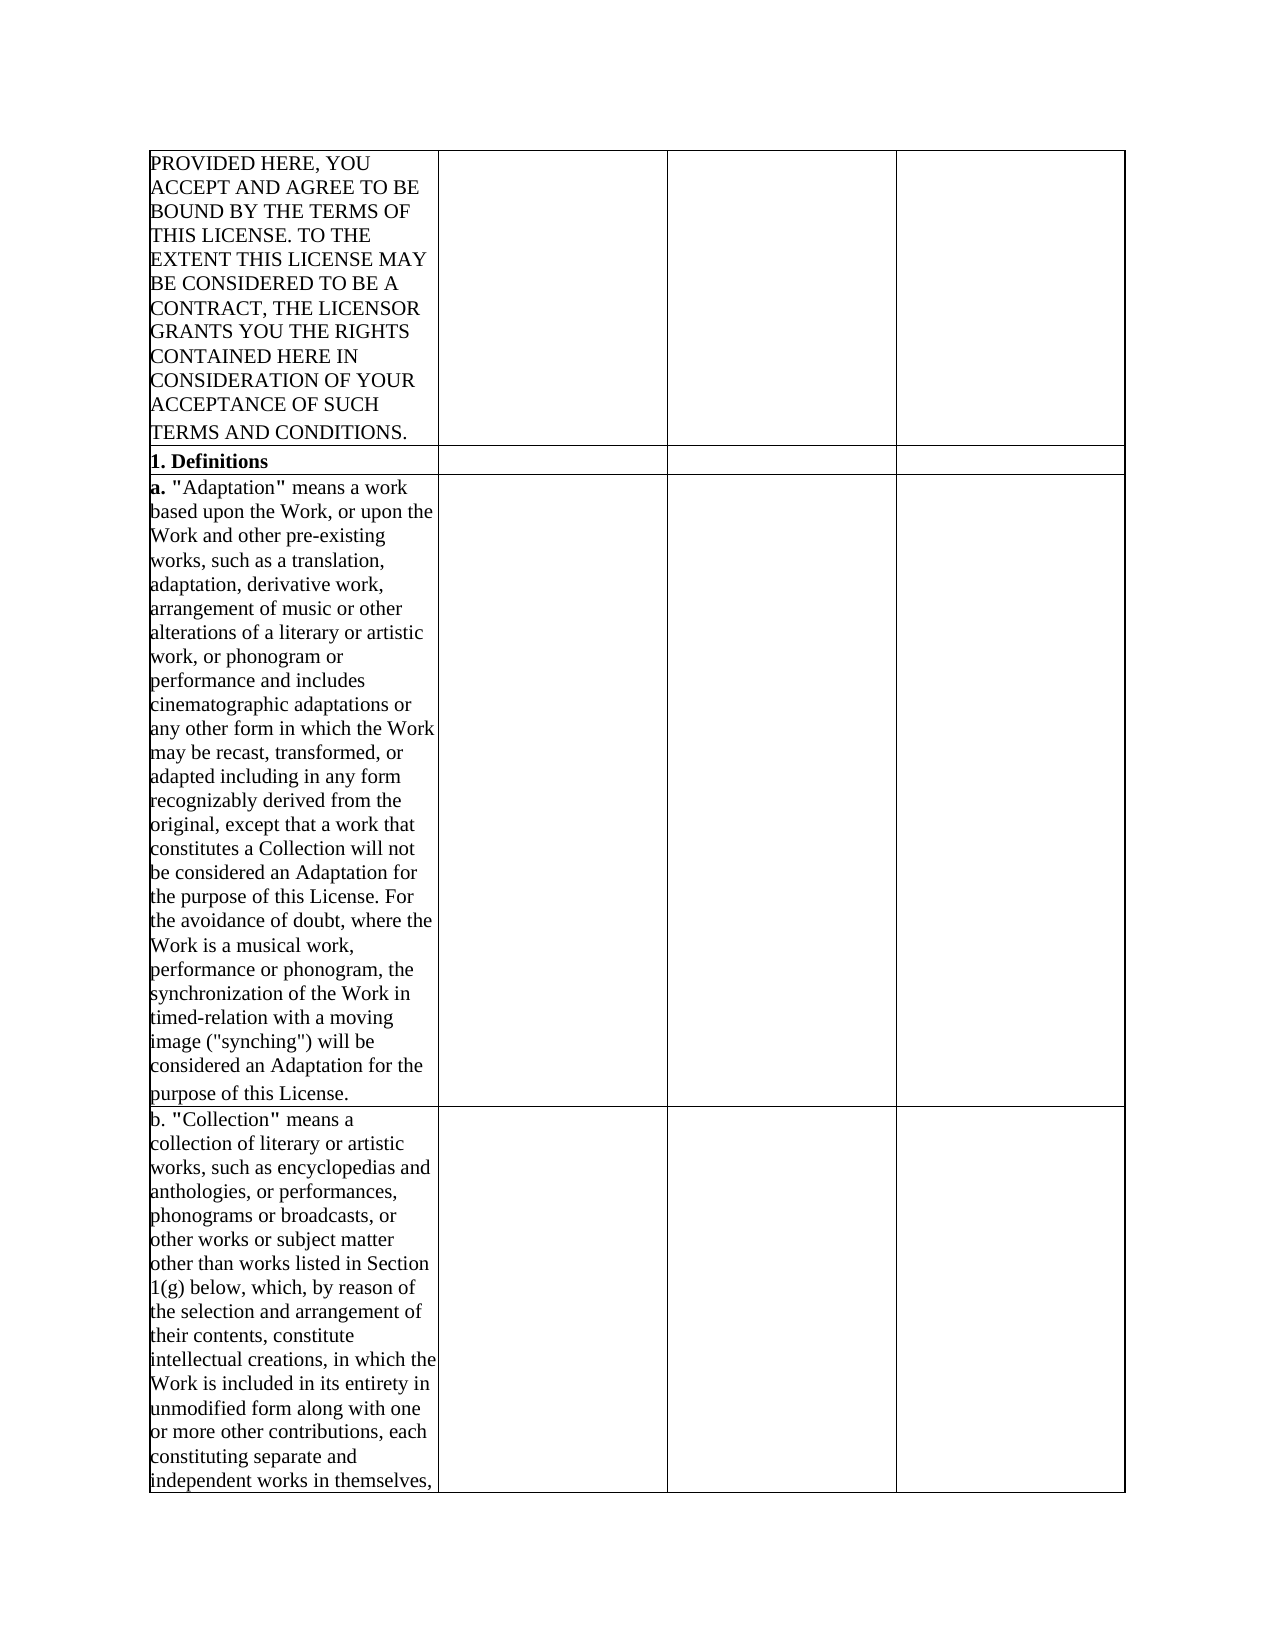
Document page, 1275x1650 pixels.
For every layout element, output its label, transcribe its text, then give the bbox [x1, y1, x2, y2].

table_cell [668, 475, 896, 1106]
table_cell [897, 1107, 1124, 1492]
table_cell [897, 151, 1124, 444]
table_cell 1. Definitions [151, 446, 438, 474]
table_cell PROVIDED HERE, YOU ACCEPT AND AGREE TO BE BOUND BY THE TERMS OF THIS LICENSE. TO THE EXTENT THIS LICENSE MAY BE CONSIDERED TO BE A CONTRACT, THE LICENSOR GRANTS YOU THE RIGHTS CONTAINED HERE IN CONSIDERATION OF YOUR ACCEPTANCE OF SUCH TERMS AND CONDITIONS. [151, 151, 438, 444]
table_cell [668, 1107, 896, 1492]
table_cell [668, 446, 896, 474]
table_cell [668, 151, 896, 444]
table_cell b. "Collection" means a collection of literary or artistic works, such as encyclopedias and anthologies, or performances, phonograms or broadcasts, or other works or subject matter other than works listed in Section 1(g) below, which, by reason of the selection and arrangement of their contents, constitute intellectual creations, in which the Work is included in its entirety in unmodified form along with one or more other contributions, each constituting separate and independent works in themselves, [151, 1107, 438, 1492]
table_cell [897, 475, 1124, 1106]
table_cell [439, 446, 667, 474]
table_cell [439, 475, 667, 1106]
table_cell [897, 446, 1124, 474]
table_cell [439, 1107, 667, 1492]
table_cell [439, 151, 667, 444]
table_cell a. "Adaptation" means a work based upon the Work, or upon the Work and other pre-existing works, such as a translation, adaptation, derivative work, arrangement of music or other alterations of a literary or artistic work, or phonogram or performance and includes cinematographic adaptations or any other form in which the Work may be recast, transformed, or adapted including in any form recognizably derived from the original, except that a work that constitutes a Collection will not be considered an Adaptation for the purpose of this License. For the avoidance of doubt, where the Work is a musical work, performance or phonogram, the synchronization of the Work in timed-relation with a moving image ("synching") will be considered an Adaptation for the purpose of this License. [151, 475, 438, 1106]
